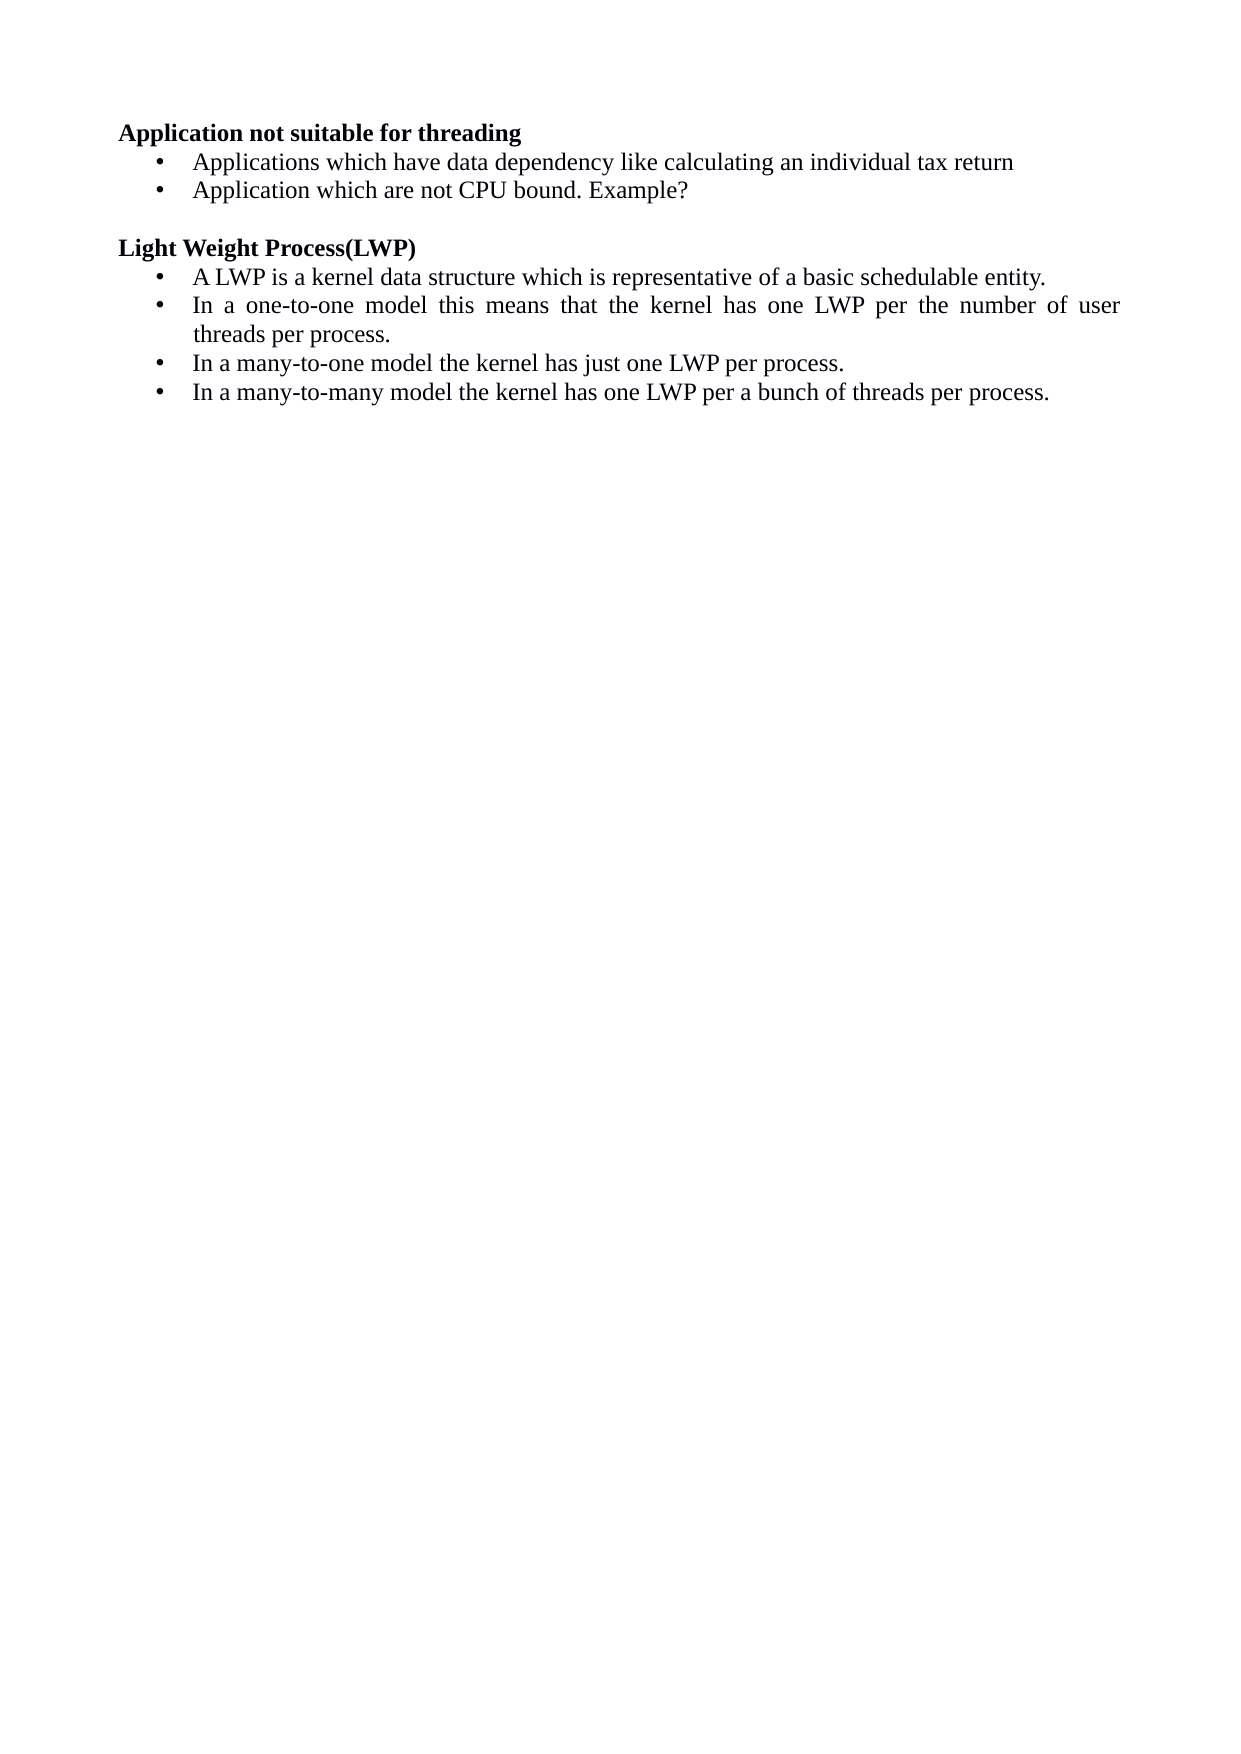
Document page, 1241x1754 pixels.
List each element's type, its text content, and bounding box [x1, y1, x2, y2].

list Applications which have data dependency like calculating an individual tax return [156, 147, 1122, 176]
list A LWP is a kernel data structure which is representative of a basic schedulable entity. [156, 262, 1122, 291]
list In a one-to-one model this means that the kernel has one LWP per the number of user threads per process. [156, 291, 1122, 348]
text Application not suitable for threading [118, 118, 1122, 147]
list Application which are not CPU bound. Example? [156, 176, 1122, 204]
list In a many-to-one model the kernel has just one LWP per process. [156, 348, 1122, 377]
list In a many-to-many model the kernel has one LWP per a bunch of threads per process. [156, 377, 1122, 406]
text Light Weight Process(LWP) [118, 233, 1122, 262]
